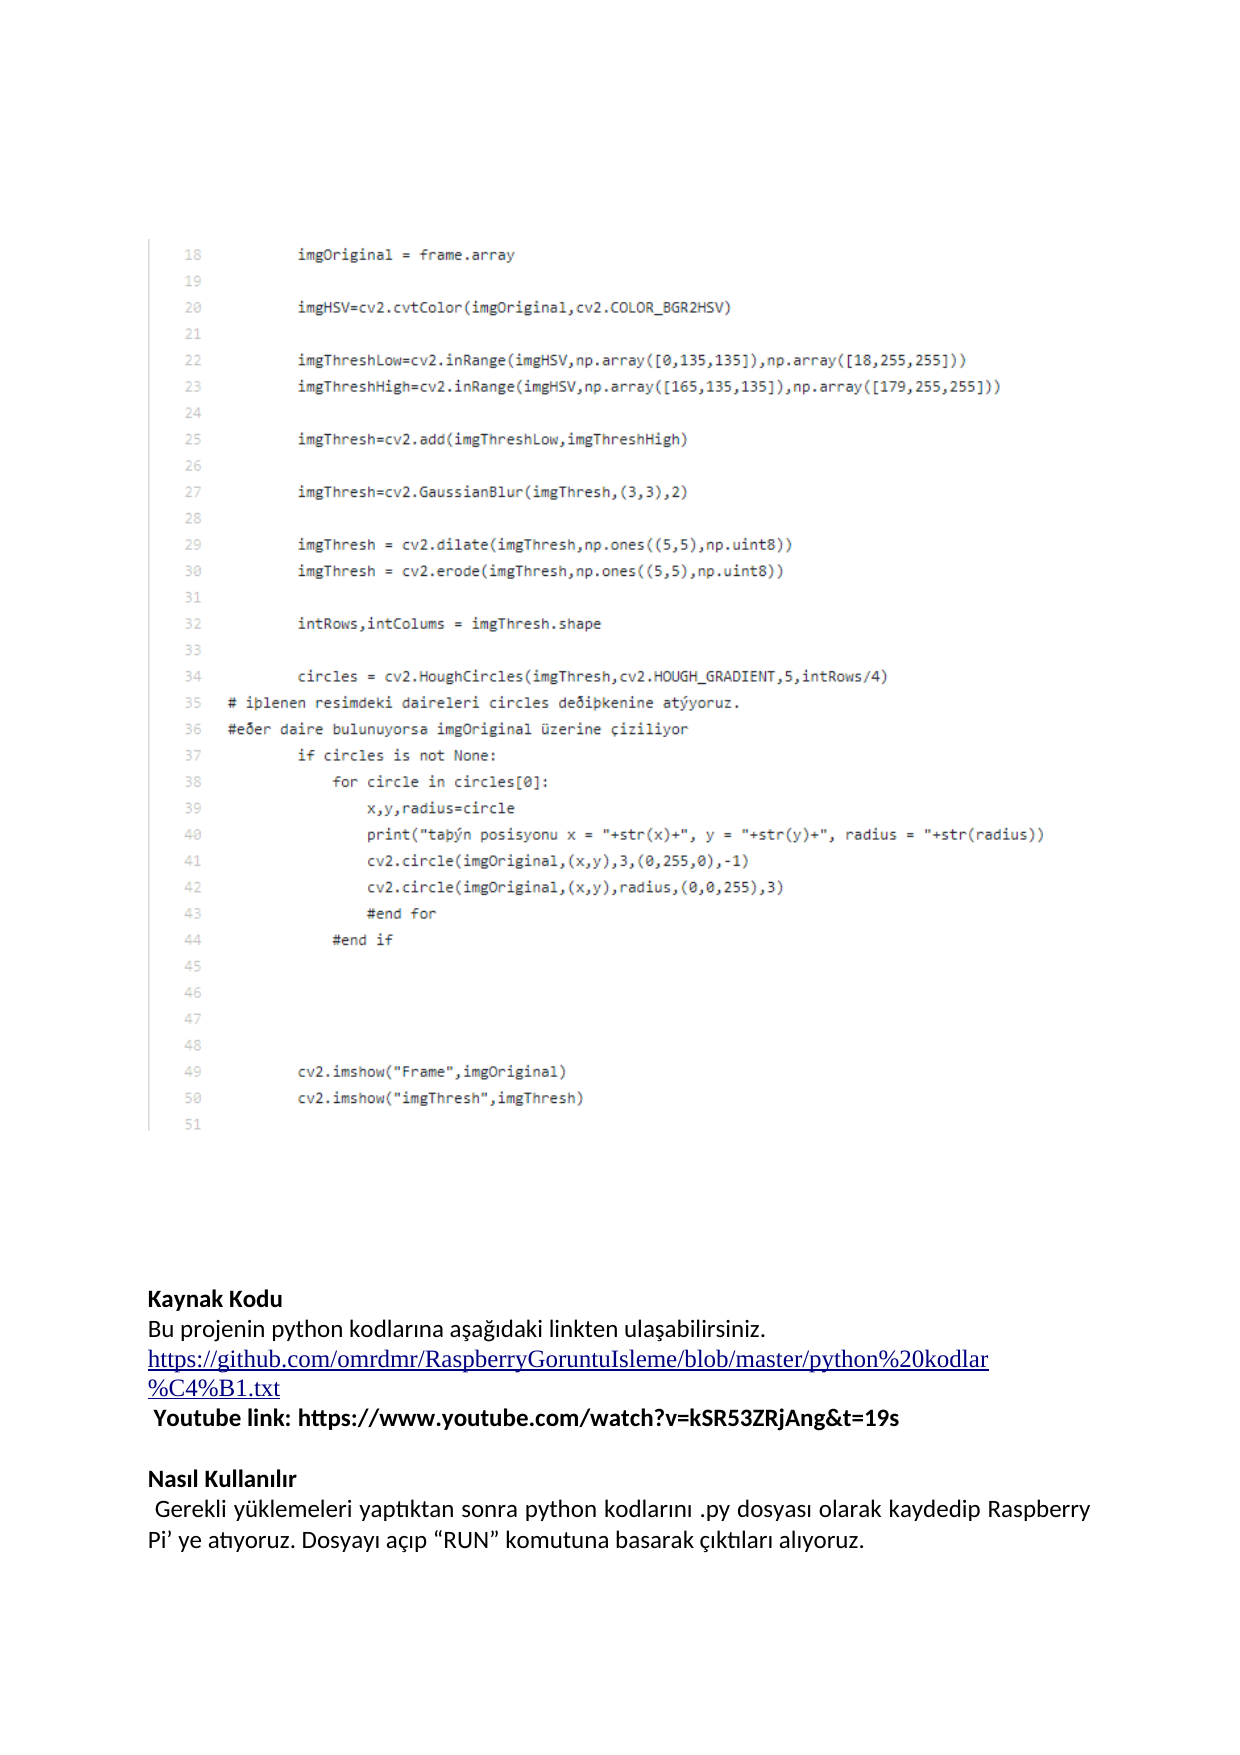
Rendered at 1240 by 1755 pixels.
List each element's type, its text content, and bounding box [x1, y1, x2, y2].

text Gerekli yüklemeleri yaptıktan sonra python kodlarını .py dosyası olarak kaydedip Raspberry Pi’ ye atıyoruz. Dosyayı açıp “RUN” komutuna basarak çıktıları alıyoruz. [148, 1493, 1092, 1554]
text https://github.com/omrdmr/RaspberryGoruntuIsleme/blob/master/python%20kodlar%C4%B1.txt [148, 1344, 1092, 1402]
text Nasıl Kullanılır [148, 1463, 1092, 1493]
text Youtube link: https://www.youtube.com/watch?v=kSR53ZRjAng&t=19s [148, 1402, 1092, 1432]
text Bu projenin python kodlarına aşağıdaki linkten ulaşabilirsiniz. [148, 1314, 1092, 1344]
text Kaynak Kodu [148, 1283, 1092, 1314]
